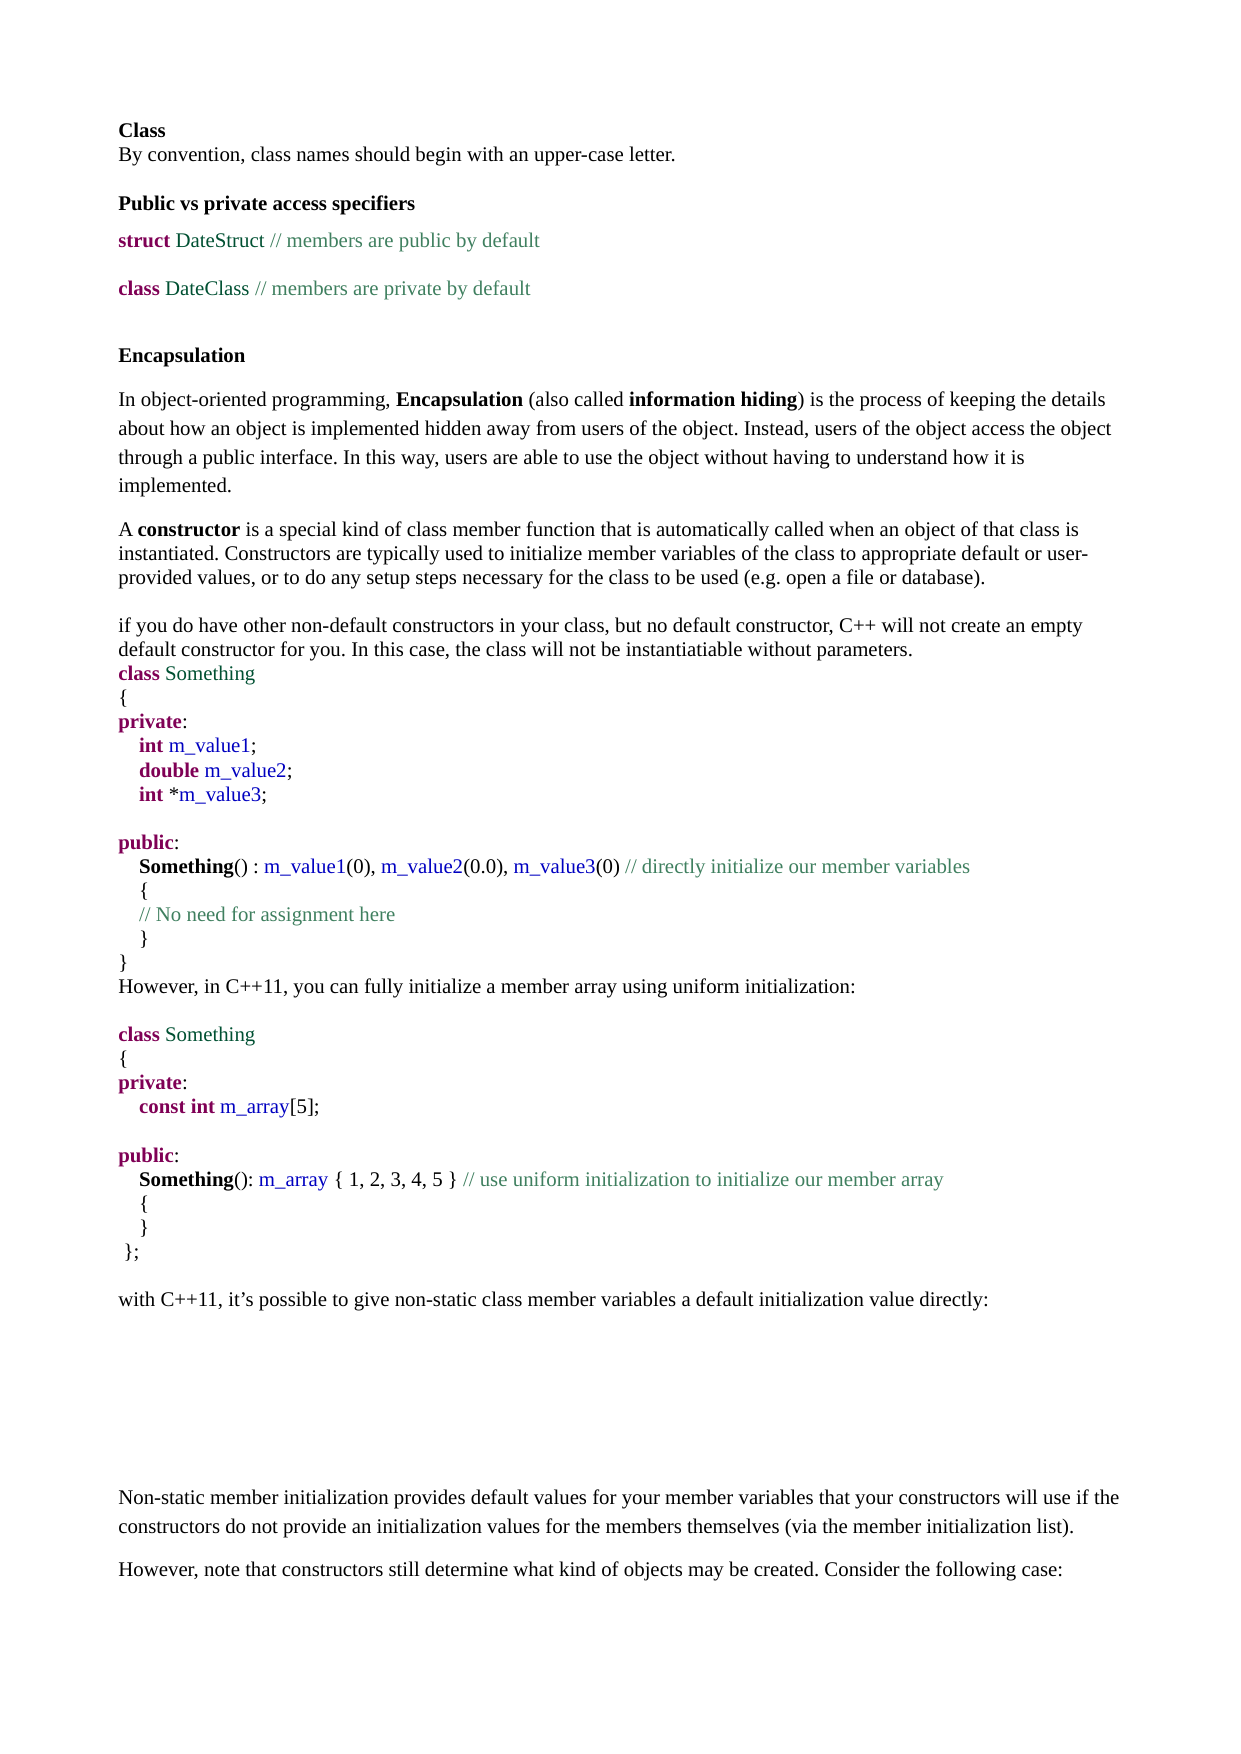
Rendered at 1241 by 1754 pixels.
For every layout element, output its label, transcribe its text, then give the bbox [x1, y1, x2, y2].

text { [118, 878, 1122, 902]
text Non-static member initialization provides default values for your member variables that your constructors will use if the constructors do not provide an initialization values for the members themselves (via the member initialization list). [118, 1485, 1122, 1538]
text By convention, class names should begin with an upper-case letter. [118, 142, 1122, 166]
text public: [118, 830, 1122, 854]
text struct DateStruct // members are public by default [118, 228, 1122, 252]
text In object-oriented programming, Encapsulation (also called information hiding) is the process of keeping the details about how an object is implemented hidden away from users of the object. Instead, users of the object access the object through a public interface. In this way, users are able to use the object without having to understand how it is implemented. [118, 387, 1122, 497]
text } [118, 1215, 1122, 1239]
text However, note that constructors still determine what kind of objects may be created. Consider the following case: [118, 1557, 1122, 1581]
text }; [118, 1239, 1122, 1263]
text with C++11, it’s possible to give non-static class member variables a default initialization value directly: [118, 1287, 1122, 1311]
text int *m_value3; [118, 782, 1122, 806]
text { [118, 685, 1122, 709]
text double m_value2; [118, 757, 1122, 782]
text } [118, 926, 1122, 950]
text } [118, 950, 1122, 974]
text Something() : m_value1(0), m_value2(0.0), m_value3(0) // directly initialize our member variables [118, 854, 1122, 878]
text int m_value1; [118, 733, 1122, 757]
text class Something [118, 1022, 1122, 1046]
text However, in C++11, you can fully initialize a member array using uniform initialization: [118, 974, 1122, 998]
text Class [118, 118, 1122, 142]
text class Something [118, 661, 1122, 685]
text private: [118, 709, 1122, 733]
text class DateClass // members are private by default [118, 276, 1122, 300]
text const int m_array[5]; [118, 1094, 1122, 1118]
text private: [118, 1070, 1122, 1094]
text public: [118, 1142, 1122, 1167]
text { [118, 1046, 1122, 1070]
text if you do have other non-default constructors in your class, but no default constructor, C++ will not create an empty default constructor for you. In this case, the class will not be instantiatiable without parameters. [118, 613, 1122, 661]
text Encapsulation [118, 343, 1122, 367]
text A constructor is a special kind of class member function that is automatically called when an object of that class is instantiated. Constructors are typically used to initialize member variables of the class to appropriate default or user-provided values, or to do any setup steps necessary for the class to be used (e.g. open a file or database). [118, 517, 1122, 589]
subtitle Public vs private access specifiers [118, 191, 1122, 215]
text { [118, 1191, 1122, 1215]
text // No need for assignment here [118, 902, 1122, 926]
text Something(): m_array { 1, 2, 3, 4, 5 } // use uniform initialization to initialize our member array [118, 1167, 1122, 1191]
